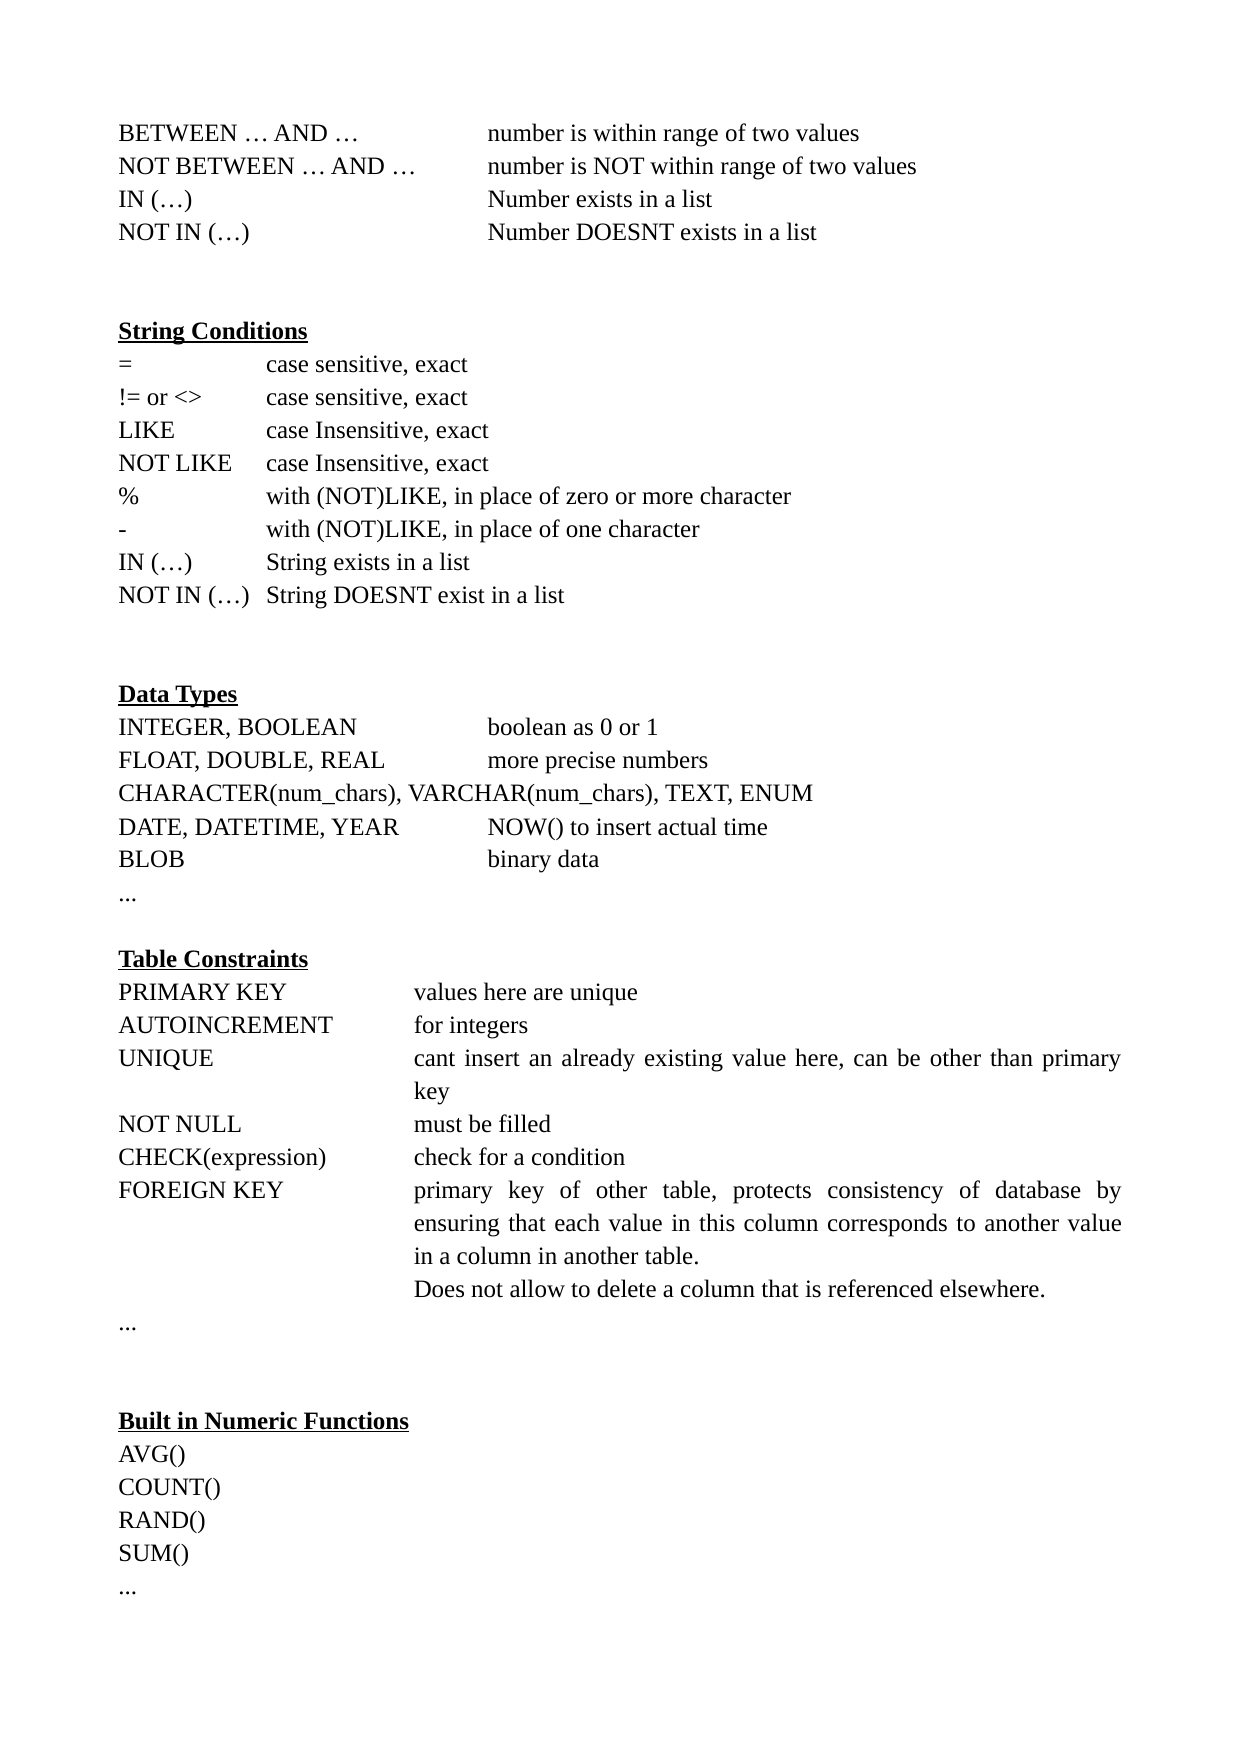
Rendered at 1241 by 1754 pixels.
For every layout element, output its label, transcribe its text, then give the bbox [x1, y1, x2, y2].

text NOT IN (…) Number DOESNT exists in a list [118, 217, 1122, 246]
text NOT IN (…) String DOESNT exist in a list [118, 580, 1122, 609]
text % with (NOT)LIKE, in place of zero or more character [118, 481, 1122, 510]
text ... [118, 878, 1122, 906]
text IN (…) Number exists in a list [118, 184, 1122, 213]
text AVG() [118, 1439, 1122, 1468]
text ... [118, 1571, 1122, 1600]
text FOREIGN KEY primary key of other table, protects consistency of database by ensuring that each value in this column corresponds to another value in a column in another table. [118, 1175, 1122, 1269]
text INTEGER, BOOLEAN boolean as 0 or 1 [118, 712, 1122, 741]
text BLOB binary data [118, 844, 1122, 873]
text Data Types [118, 679, 1122, 708]
text Built in Numeric Functions [118, 1406, 1122, 1435]
text = case sensitive, exact [118, 349, 1122, 378]
text PRIMARY KEY values here are unique [118, 977, 1122, 1005]
text NOT NULL must be filled [118, 1109, 1122, 1137]
text ... [118, 1307, 1122, 1336]
text NOT LIKE case Insensitive, exact [118, 448, 1122, 477]
text Does not allow to delete a column that is referenced elsewhere. [118, 1274, 1122, 1303]
text Table Constraints [118, 944, 1122, 972]
text - with (NOT)LIKE, in place of one character [118, 514, 1122, 543]
text DATE, DATETIME, YEAR NOW() to insert actual time [118, 812, 1122, 840]
text BETWEEN … AND … number is within range of two values [118, 118, 1122, 147]
text AUTOINCREMENT for integers [118, 1010, 1122, 1038]
text != or <> case sensitive, exact [118, 382, 1122, 411]
text UNIQUE cant insert an already existing value here, can be other than primary key [118, 1043, 1122, 1104]
text LIKE case Insensitive, exact [118, 415, 1122, 444]
text RAND() [118, 1505, 1122, 1534]
text CHECK(expression) check for a condition [118, 1142, 1122, 1171]
text String Conditions [118, 316, 1122, 345]
text SUM() [118, 1538, 1122, 1567]
text IN (…) String exists in a list [118, 547, 1122, 576]
text NOT BETWEEN … AND … number is NOT within range of two values [118, 151, 1122, 180]
text COUNT() [118, 1472, 1122, 1501]
text FLOAT, DOUBLE, REAL more precise numbers [118, 746, 1122, 774]
text CHARACTER(num_chars), VARCHAR(num_chars), TEXT, ENUM [118, 778, 1122, 807]
